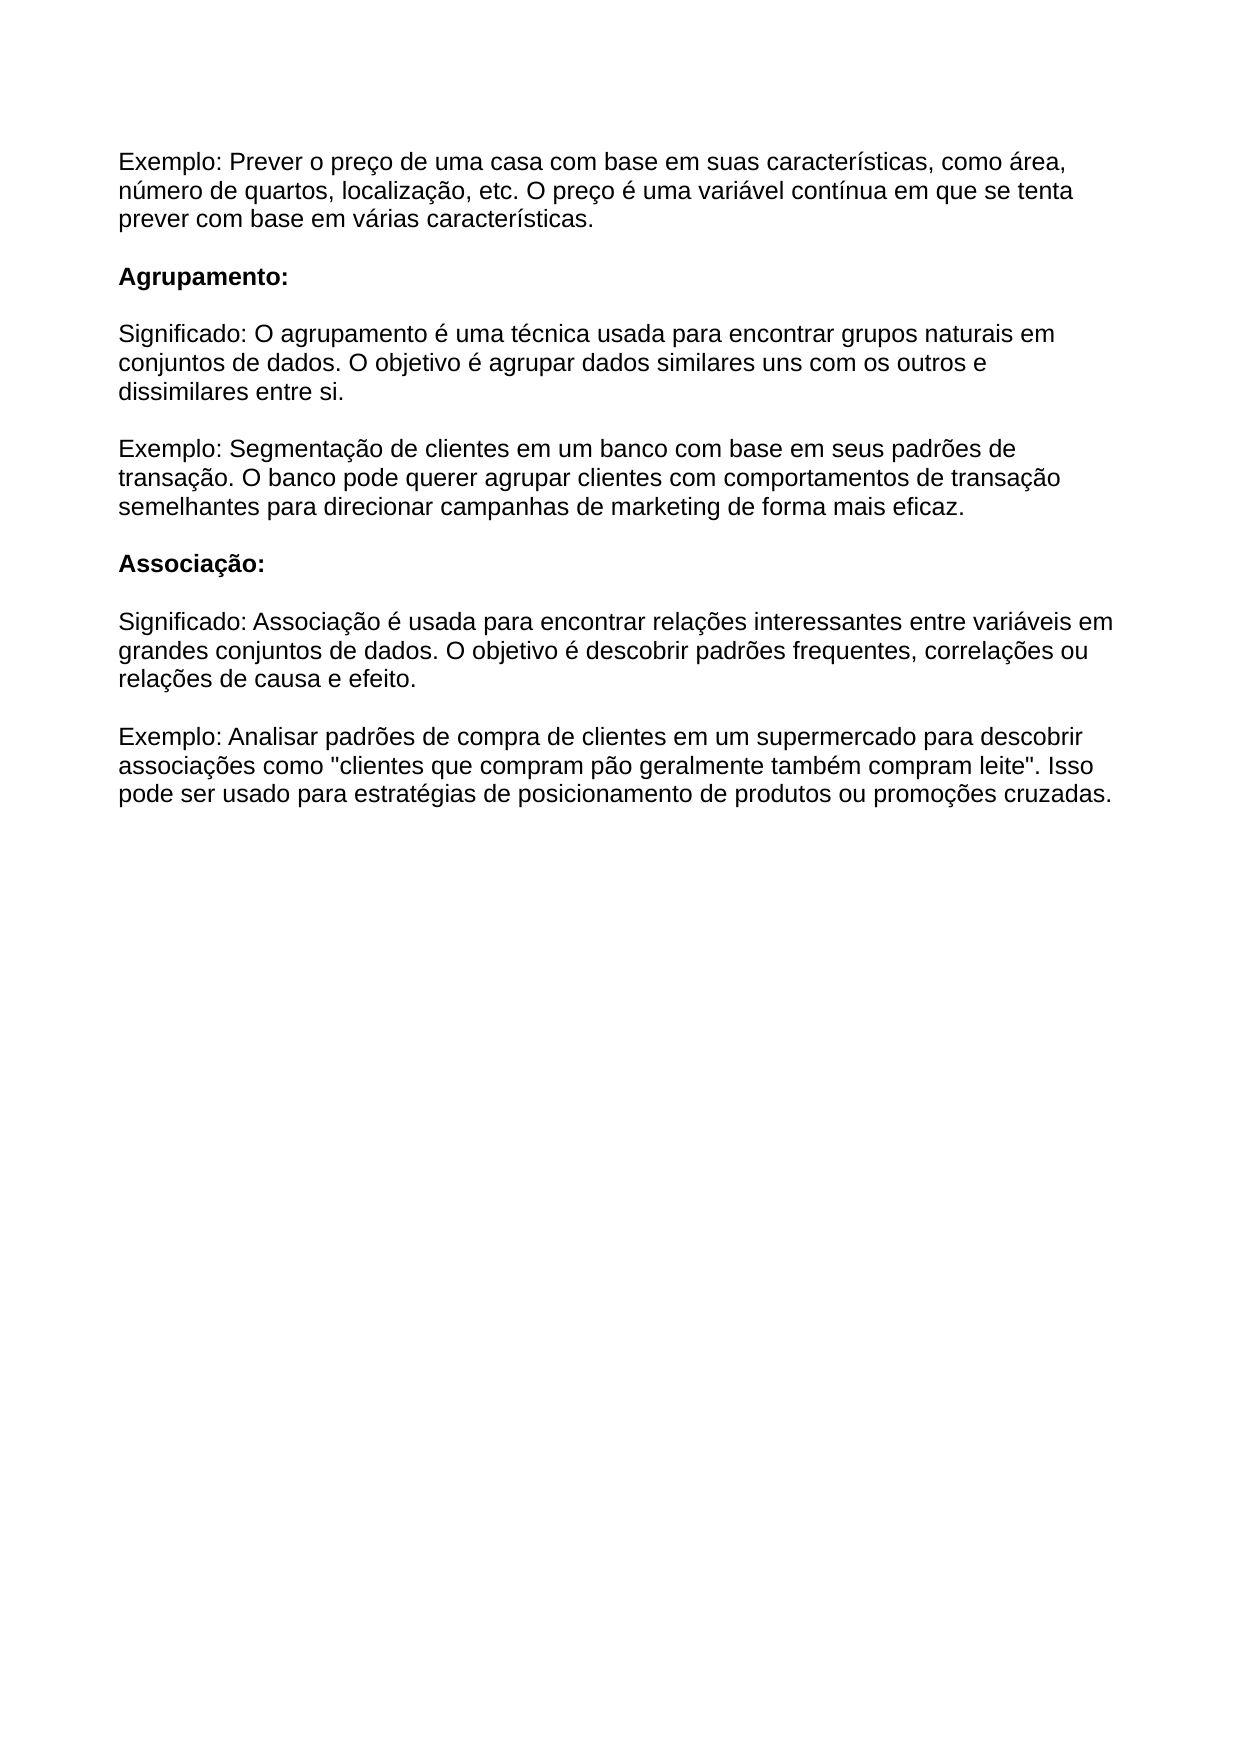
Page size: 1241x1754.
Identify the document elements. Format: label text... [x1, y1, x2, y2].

text Exemplo: Segmentação de clientes em um banco com base em seus padrões de transação. O banco pode querer agrupar clientes com comportamentos de transação semelhantes para direcionar campanhas de marketing de forma mais eficaz. [118, 434, 1122, 521]
text Associação: [118, 549, 1122, 578]
text Significado: O agrupamento é uma técnica usada para encontrar grupos naturais em conjuntos de dados. O objetivo é agrupar dados similares uns com os outros e dissimilares entre si. [118, 319, 1122, 406]
text Agrupamento: [118, 262, 1122, 291]
text Significado: Associação é usada para encontrar relações interessantes entre variáveis em grandes conjuntos de dados. O objetivo é descobrir padrões frequentes, correlações ou relações de causa e efeito. [118, 607, 1122, 693]
text Exemplo: Prever o preço de uma casa com base em suas características, como área, número de quartos, localização, etc. O preço é uma variável contínua em que se tenta prever com base em várias características. [118, 147, 1122, 233]
text Exemplo: Analisar padrões de compra de clientes em um supermercado para descobrir associações como "clientes que compram pão geralmente também compram leite". Isso pode ser usado para estratégias de posicionamento de produtos ou promoções cruzadas. [118, 722, 1122, 808]
